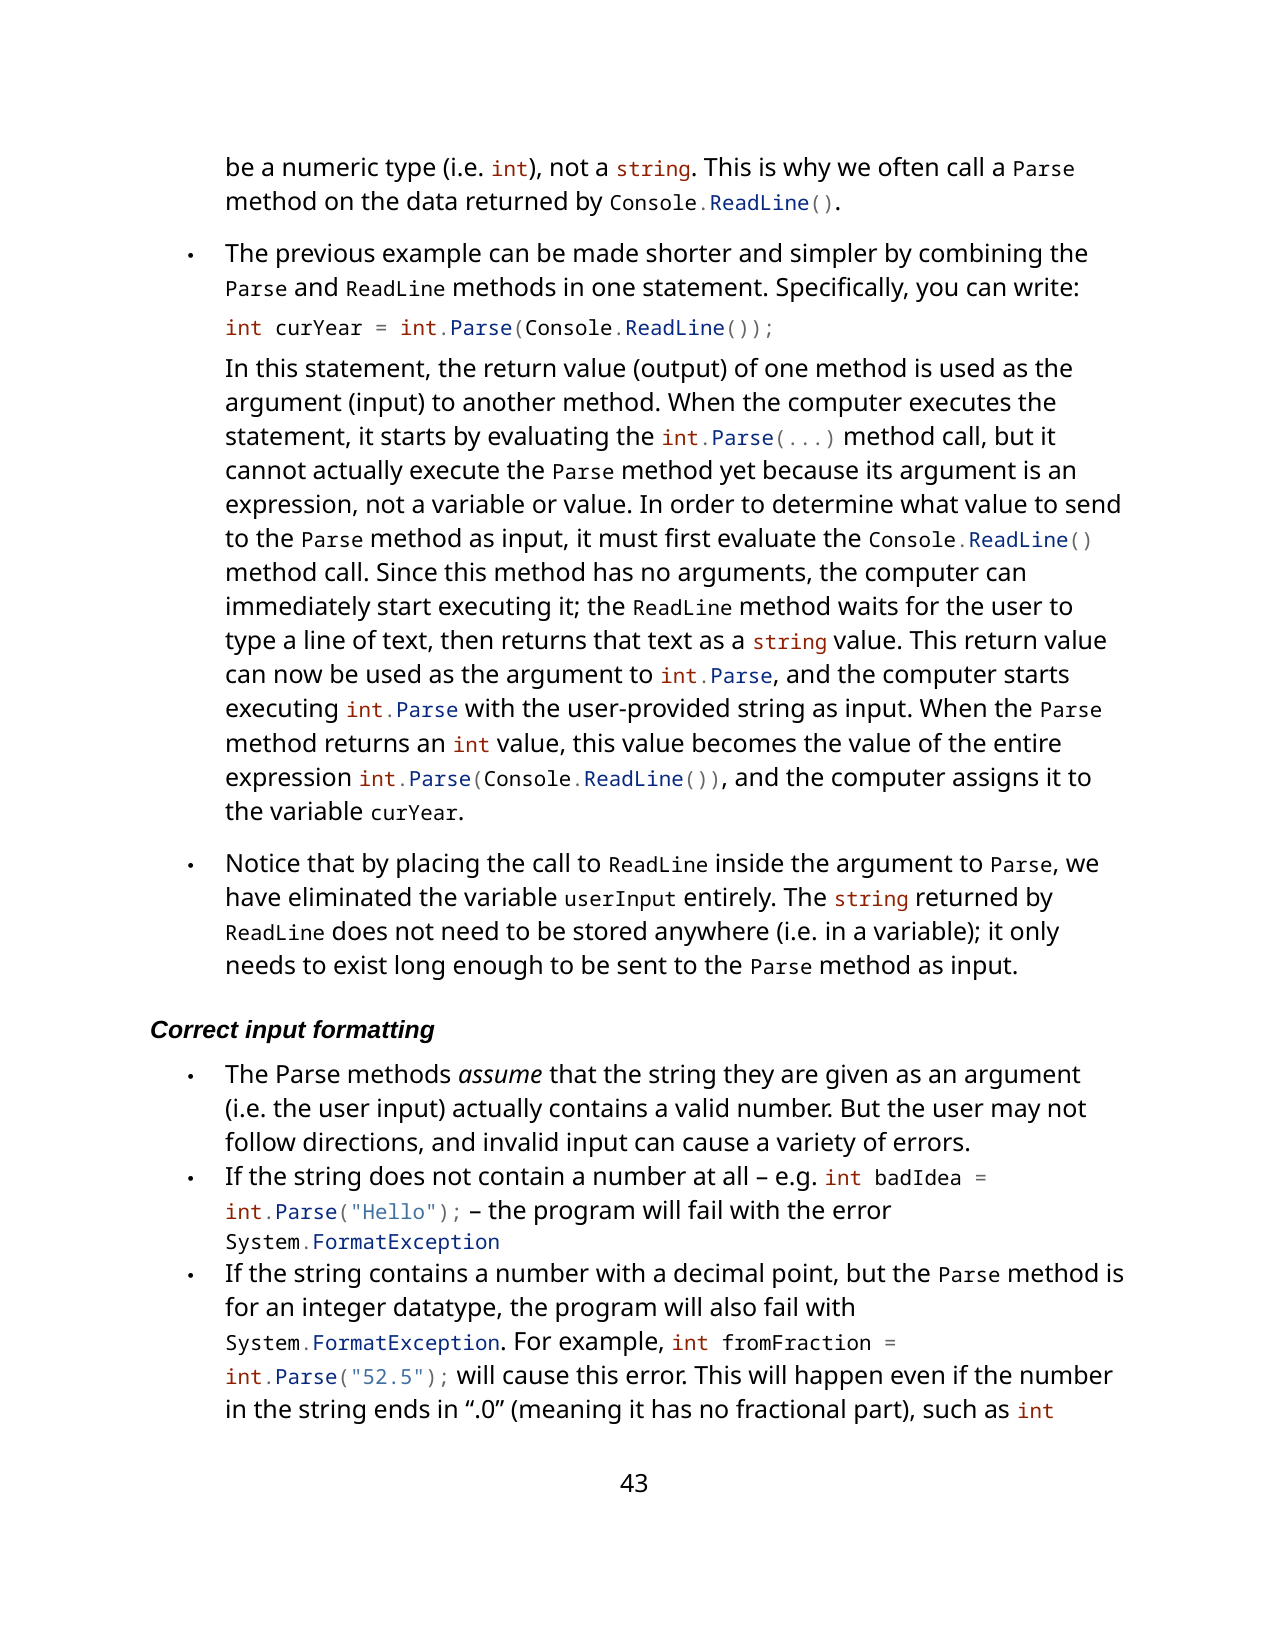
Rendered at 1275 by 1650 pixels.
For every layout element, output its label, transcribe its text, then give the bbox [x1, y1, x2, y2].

subtitle Correct input formatting [150, 1016, 1125, 1044]
list If the string does not contain a number at all – e.g. int badIdea = int.Parse("Hello"); – the program will fail with the error System.FormatException [187, 1159, 1125, 1255]
list be a numeric type (i.e. int), not a string. This is why we often call a Parse method on the data returned by Console.ReadLine(). [187, 150, 1125, 218]
list The Parse methods assume that the string they are given as an argument (i.e. the user input) actually contains a valid number. But the user may not follow directions, and invalid input can cause a variety of errors. [187, 1057, 1125, 1159]
list The previous example can be made shorter and simpler by combining the Parse and ReadLine methods in one statement. Specifically, you can write: [187, 236, 1125, 304]
list If the string contains a number with a decimal point, but the Parse method is for an integer datatype, the program will also fail with System.FormatException. For example, int fromFraction = int.Parse("52.5"); will cause this error. This will happen even if the number in the string ends in “.0” (meaning it has no fractional part), such as int [187, 1255, 1125, 1426]
list Notice that by placing the call to ReadLine inside the argument to Parse, we have eliminated the variable userInput entirely. The string returned by ReadLine does not need to be stored anywhere (i.e. in a variable); it only needs to exist long enough to be sent to the Parse method as input. [187, 845, 1125, 982]
list int curYear = int.Parse(Console.ReadLine()); [187, 313, 1125, 342]
list In this statement, the return value (output) of one method is used as the argument (input) to another method. When the computer executes the statement, it starts by evaluating the int.Parse(...) method call, but it cannot actually execute the Parse method yet because its argument is an expression, not a variable or value. In order to determine what value to send to the Parse method as input, it must first evaluate the Console.ReadLine() method call. Since this method has no arguments, the computer can immediately start executing it; the ReadLine method waits for the user to type a line of text, then returns that text as a string value. This return value can now be used as the argument to int.Parse, and the computer starts executing int.Parse with the user-provided string as input. When the Parse method returns an int value, this value becomes the value of the entire expression int.Parse(Console.ReadLine()), and the computer assigns it to the variable curYear. [187, 351, 1125, 827]
